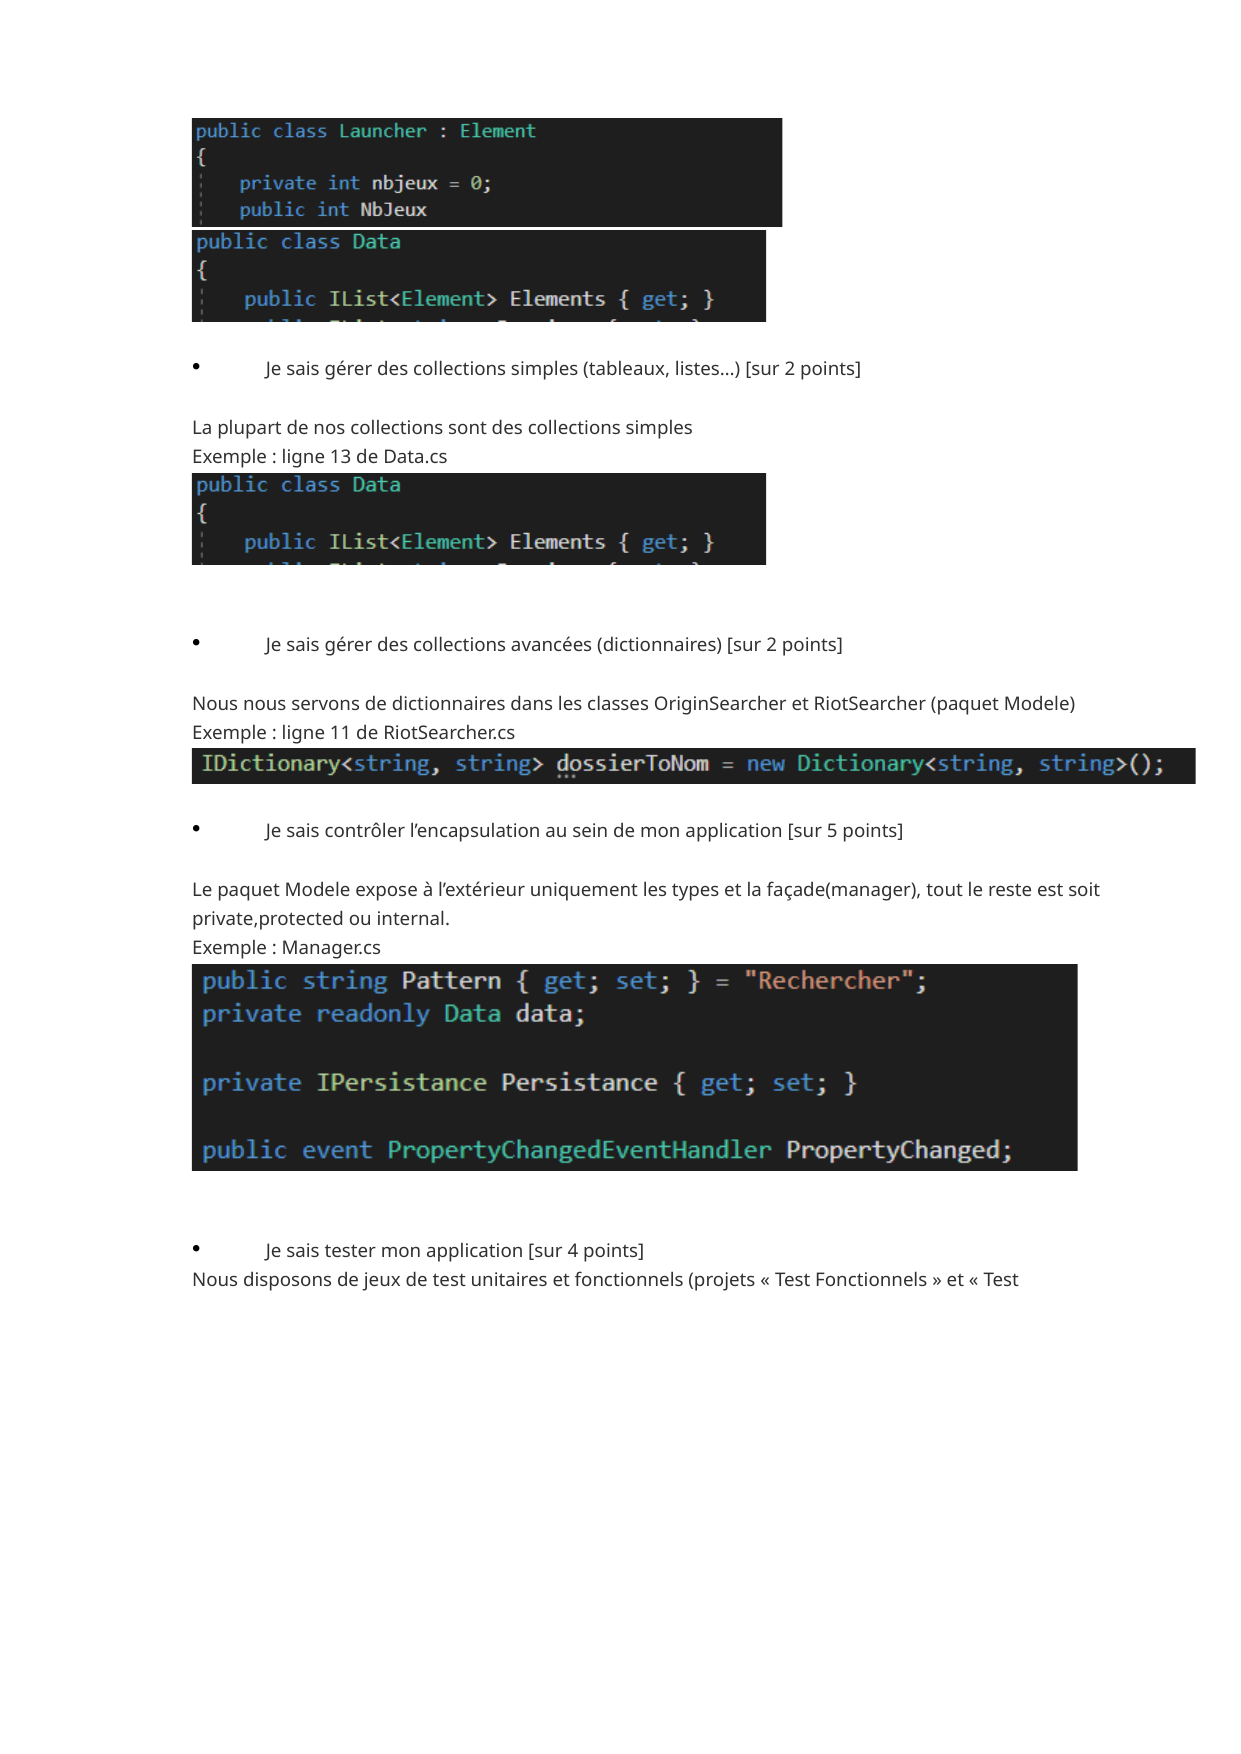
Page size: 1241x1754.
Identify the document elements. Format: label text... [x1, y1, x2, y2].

list Je sais gérer des collections simples (tableaux, listes…) [sur 2 points] La plupart de nos collections sont des collections simples Exemple : ligne 13 de Data.cs [192, 356, 1122, 597]
list Je sais gérer des collections avancées (dictionnaires) [sur 2 points] Nous nous servons de dictionnaires dans les classes OriginSearcher et RiotSearcher (paquet Modele) Exemple : ligne 11 de RiotSearcher.cs [192, 631, 1122, 748]
list Je sais tester mon application [sur 4 points] Nous disposons de jeux de test unitaires et fonctionnels (projets « Test Fonctionnels » et « Test [192, 1237, 1122, 1292]
list [192, 118, 1122, 322]
list Je sais contrôler l’encapsulation au sein de mon application [sur 5 points] Le paquet Modele expose à l’extérieur uniquement les types et la façade(manager), tout le reste est soit private,protected ou internal. Exemple : Manager.cs [192, 817, 1122, 1203]
